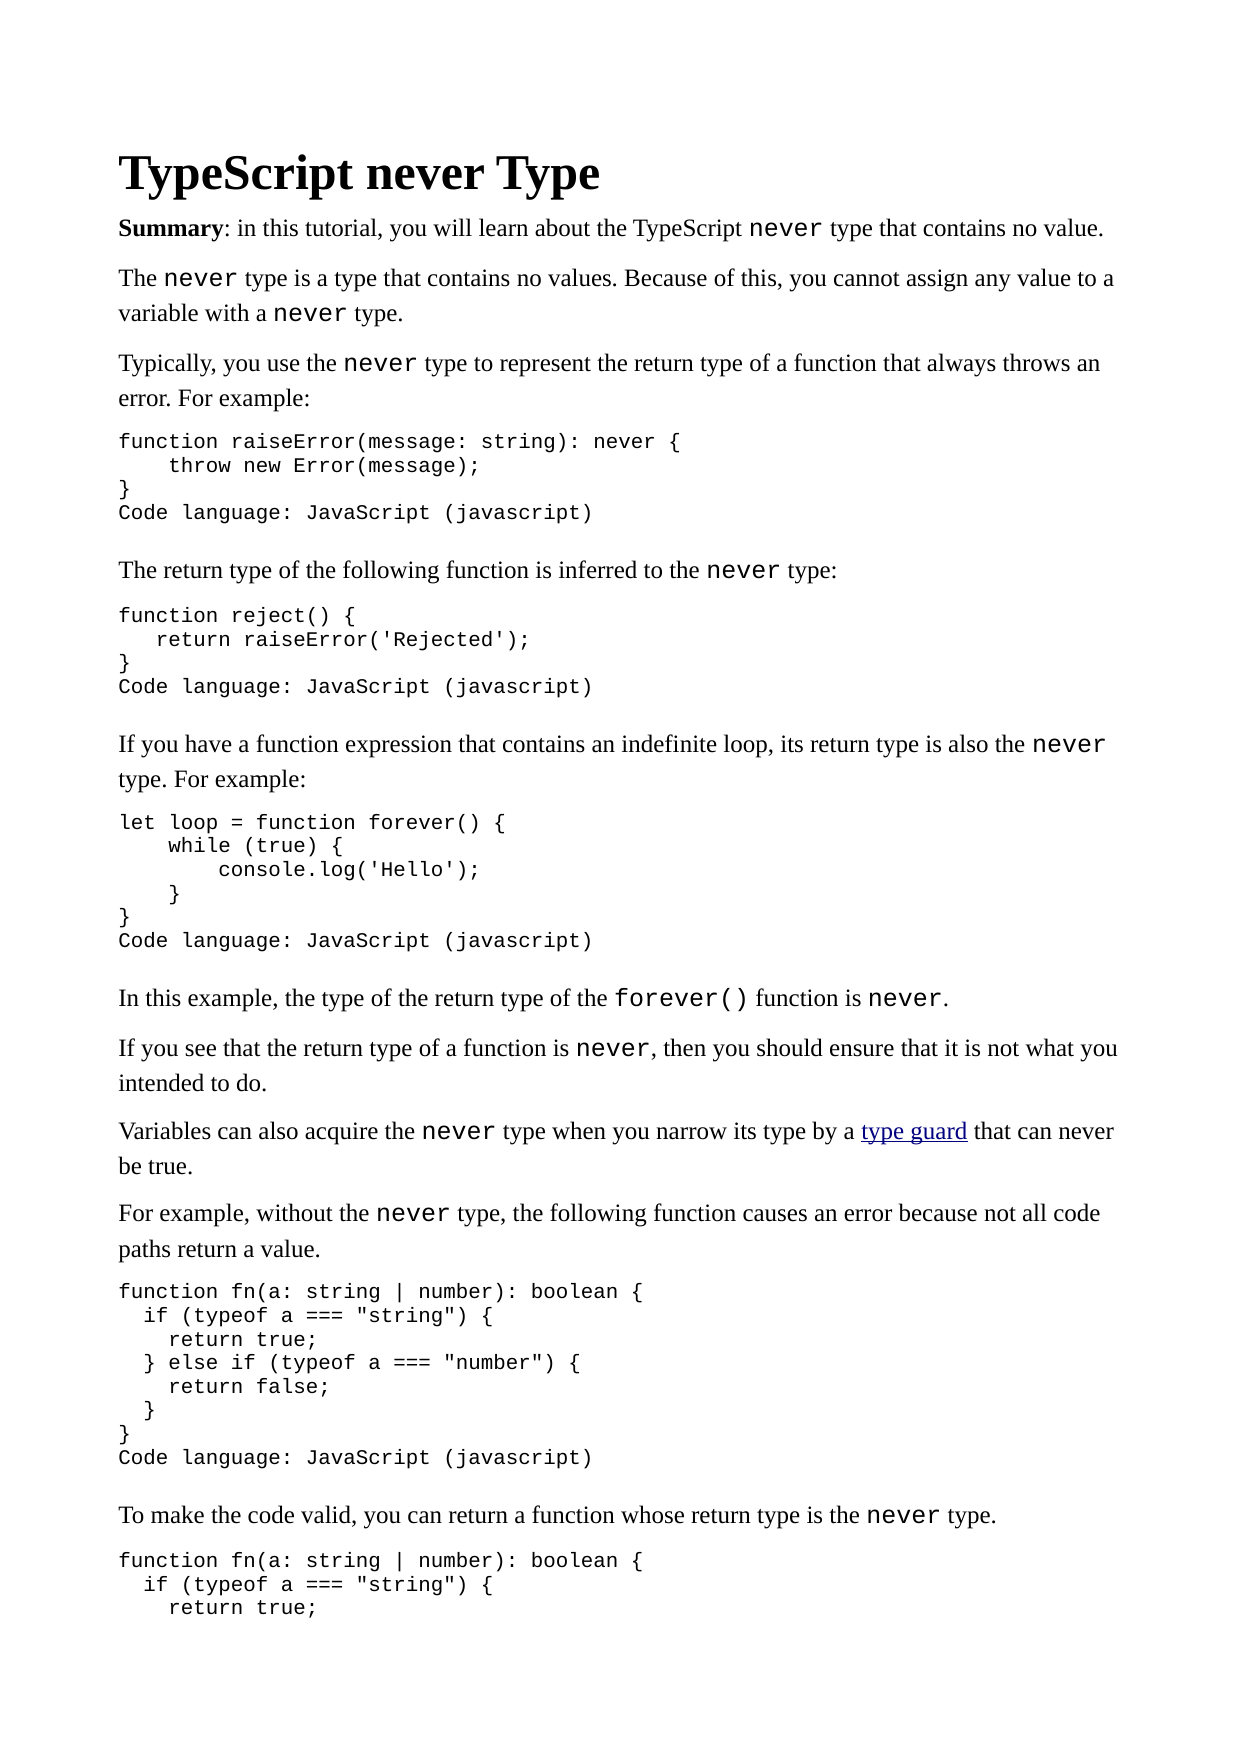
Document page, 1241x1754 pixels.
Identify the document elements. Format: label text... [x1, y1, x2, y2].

text Code language: JavaScript (javascript) [118, 502, 1122, 526]
text Variables can also acquire the never type when you narrow its type by a type guard that can never be true. [118, 1116, 1122, 1180]
text while (true) { [118, 835, 1122, 859]
text if (typeof a === "string") { [118, 1305, 1122, 1328]
text return true; [118, 1328, 1122, 1352]
text Summary: in this tutorial, you will learn about the TypeScript never type that contains no value. [118, 213, 1122, 244]
text return false; [118, 1376, 1122, 1399]
text Code language: JavaScript (javascript) [118, 1447, 1122, 1470]
text function raiseError(message: string): never { [118, 431, 1122, 454]
text } else if (typeof a === "number") { [118, 1352, 1122, 1376]
text } [118, 883, 1122, 906]
text return raiseError('Rejected'); [118, 629, 1122, 652]
text return true; [118, 1597, 1122, 1621]
text if (typeof a === "string") { [118, 1573, 1122, 1597]
text If you see that the return type of a function is never, then you should ensure that it is not what you intended to do. [118, 1033, 1122, 1097]
text console.log('Hello'); [118, 859, 1122, 883]
text } [118, 1423, 1122, 1447]
text Code language: JavaScript (javascript) [118, 930, 1122, 954]
text function fn(a: string | number): boolean { [118, 1281, 1122, 1305]
text If you have a function expression that contains an indefinite loop, its return type is also the never type. For example: [118, 729, 1122, 793]
text } [118, 652, 1122, 676]
text To make the code valid, you can return a function whose return type is the never type. [118, 1500, 1122, 1531]
subtitle TypeScript never Type [118, 143, 1122, 201]
text let loop = function forever() { [118, 812, 1122, 835]
text The return type of the following function is inferred to the never type: [118, 555, 1122, 586]
text The never type is a type that contains no values. Because of this, you cannot assign any value to a variable with a never type. [118, 263, 1122, 329]
text } [118, 1399, 1122, 1423]
text Code language: JavaScript (javascript) [118, 676, 1122, 699]
text function fn(a: string | number): boolean { [118, 1550, 1122, 1573]
text In this example, the type of the return type of the forever() function is never. [118, 983, 1122, 1014]
text For example, without the never type, the following function causes an error because not all code paths return a value. [118, 1198, 1122, 1262]
text } [118, 478, 1122, 502]
text Typically, you use the never type to represent the return type of a function that always throws an error. For example: [118, 348, 1122, 412]
text } [118, 906, 1122, 930]
text function reject() { [118, 605, 1122, 629]
text throw new Error(message); [118, 454, 1122, 478]
